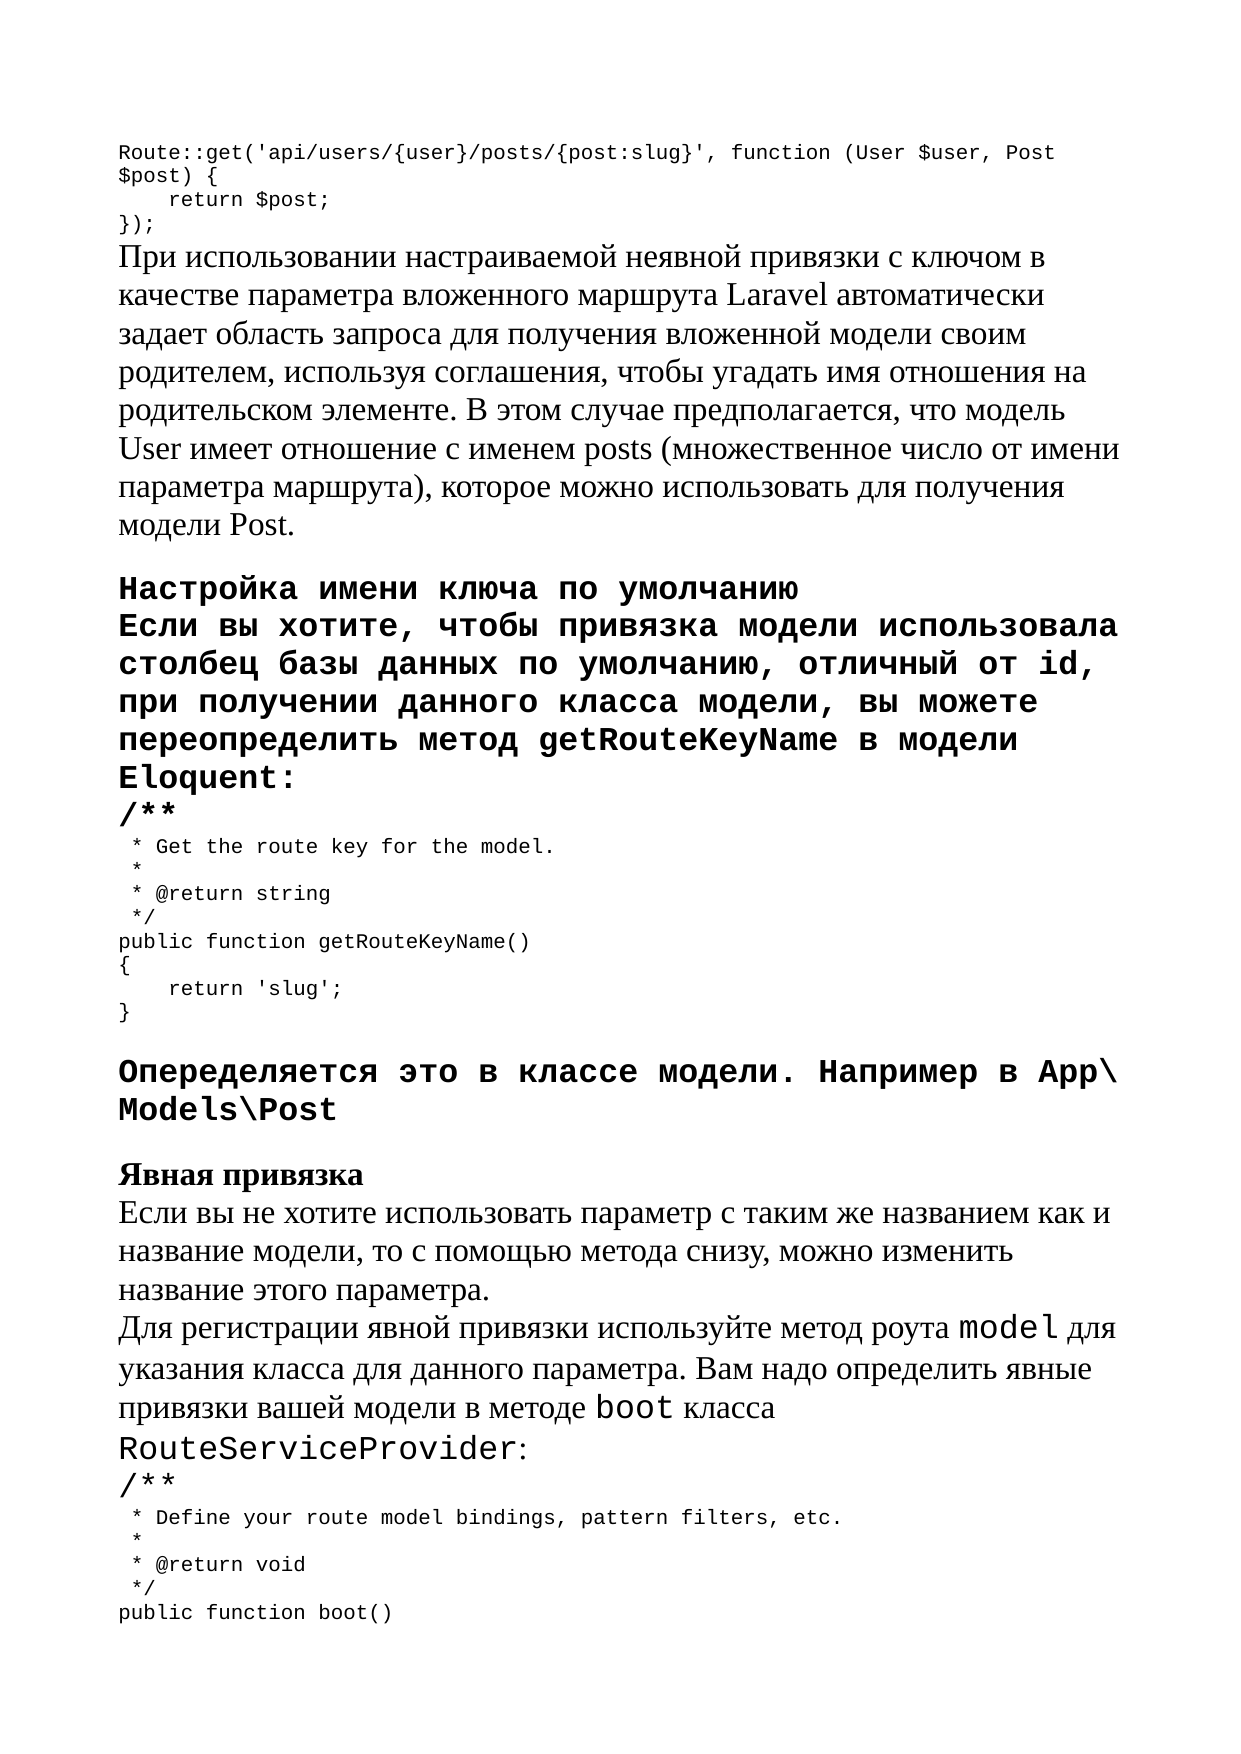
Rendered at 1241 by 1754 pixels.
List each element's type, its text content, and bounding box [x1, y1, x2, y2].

text Опеределяется это в классе модели. Например в App\Models\Post [118, 1055, 1122, 1130]
text /** [118, 798, 1122, 836]
text public function getRouteKeyName() [118, 931, 1122, 954]
text При использовании настраиваемой неявной привязки с ключом в качестве параметра вложенного маршрута Laravel автоматически задает область запроса для получения вложенной модели своим родителем, используя соглашения, чтобы угадать имя отношения на родительском элементе. В этом случае предполагается, что модель User имеет отношение с именем posts (множественное число от имени параметра маршрута), которое можно использовать для получения модели Post. [118, 236, 1122, 543]
text Настройка имени ключа по умолчанию [118, 571, 1122, 609]
text */ [118, 1578, 1122, 1602]
text public function boot() [118, 1602, 1122, 1625]
text /** [118, 1469, 1122, 1507]
text * Define your route model bindings, pattern filters, etc. [118, 1507, 1122, 1531]
text Если вы не хотите использовать параметр с таким же названием как и название модели, то с помощью метода снизу, можно изменить название этого параметра. [118, 1192, 1122, 1307]
text * [118, 1531, 1122, 1554]
text * @return string [118, 883, 1122, 907]
text return 'slug'; [118, 978, 1122, 1002]
text return $post; [118, 189, 1122, 213]
text * [118, 860, 1122, 883]
text * Get the route key for the model. [118, 836, 1122, 860]
text }); [118, 213, 1122, 236]
text * @return void [118, 1554, 1122, 1578]
text } [118, 1002, 1122, 1025]
text */ [118, 907, 1122, 931]
text Если вы хотите, чтобы привязка модели использовала столбец базы данных по умолчанию, отличный от id, при получении данного класса модели, вы можете переопределить метод getRouteKeyName в модели Eloquent: [118, 609, 1122, 798]
text { [118, 954, 1122, 978]
subtitle Явная привязка [118, 1154, 1122, 1192]
text Route::get('api/users/{user}/posts/{post:slug}', function (User $user, Post $post) { [118, 142, 1122, 189]
text Для регистрации явной привязки используйте метод роута model для указания класса для данного параметра. Вам надо определить явные привязки вашей модели в методе boot класса RouteServiceProvider: [118, 1307, 1122, 1469]
